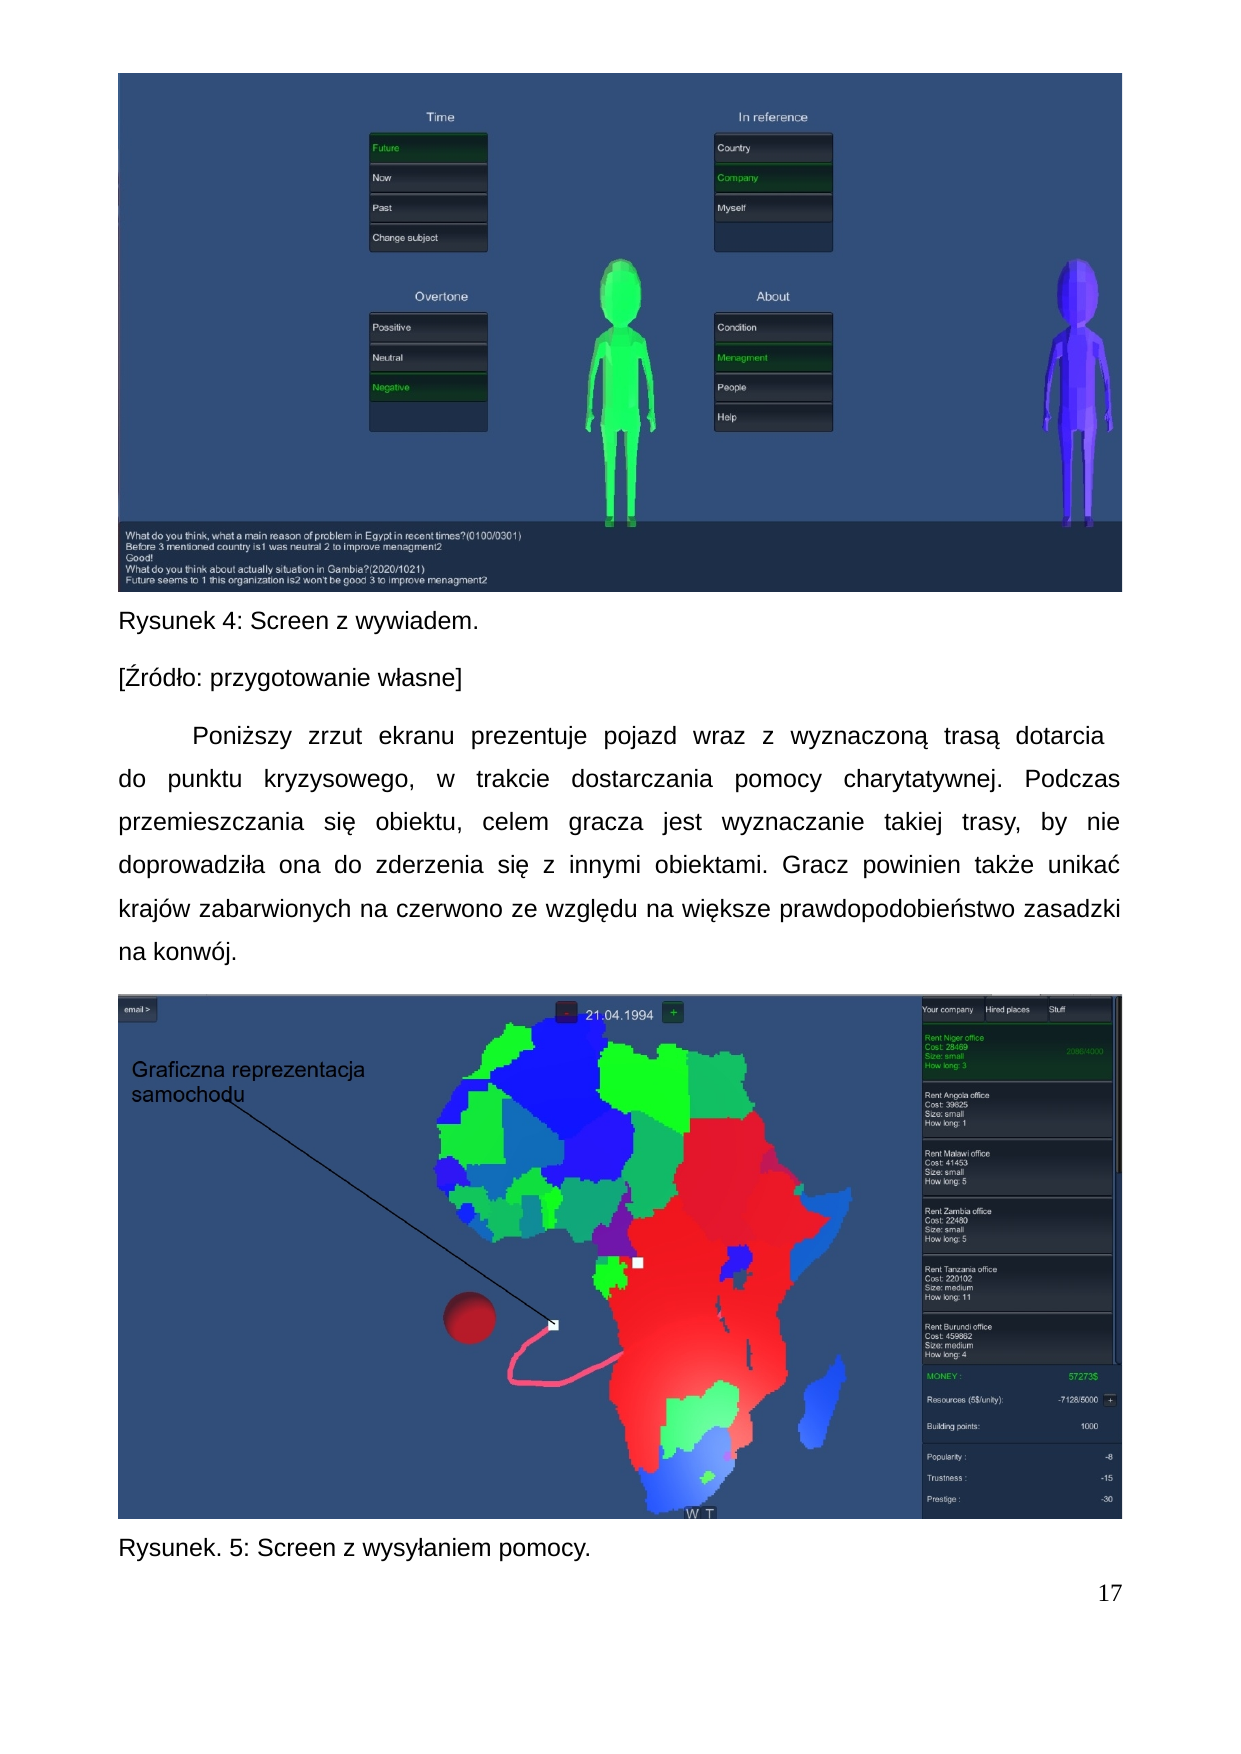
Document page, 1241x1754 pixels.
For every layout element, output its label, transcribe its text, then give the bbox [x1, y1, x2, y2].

text [Źródło: przygotowanie własne] [118, 663, 1122, 692]
text Rysunek. 5: Screen z wysyłaniem pomocy. [118, 1519, 1122, 1561]
picture [118, 994, 1123, 1519]
text Poniższy zrzut ekranu prezentuje pojazd wraz z wyznaczoną trasą dotarcia do punktu kryzysowego, w trakcie dostarczania pomocy charytatywnej. Podczas przemieszczania się obiektu, celem gracza jest wyznaczanie takiej trasy, by nie doprowadziła ona do zderzenia się z innymi obiektami. Gracz powinien także unikać krajów zabarwionych na czerwono ze względu na większe prawdopodobieństwo zasadzki na konwój. [118, 721, 1122, 966]
text Rysunek 4: Screen z wywiadem. [118, 592, 1122, 634]
picture [118, 73, 1123, 592]
